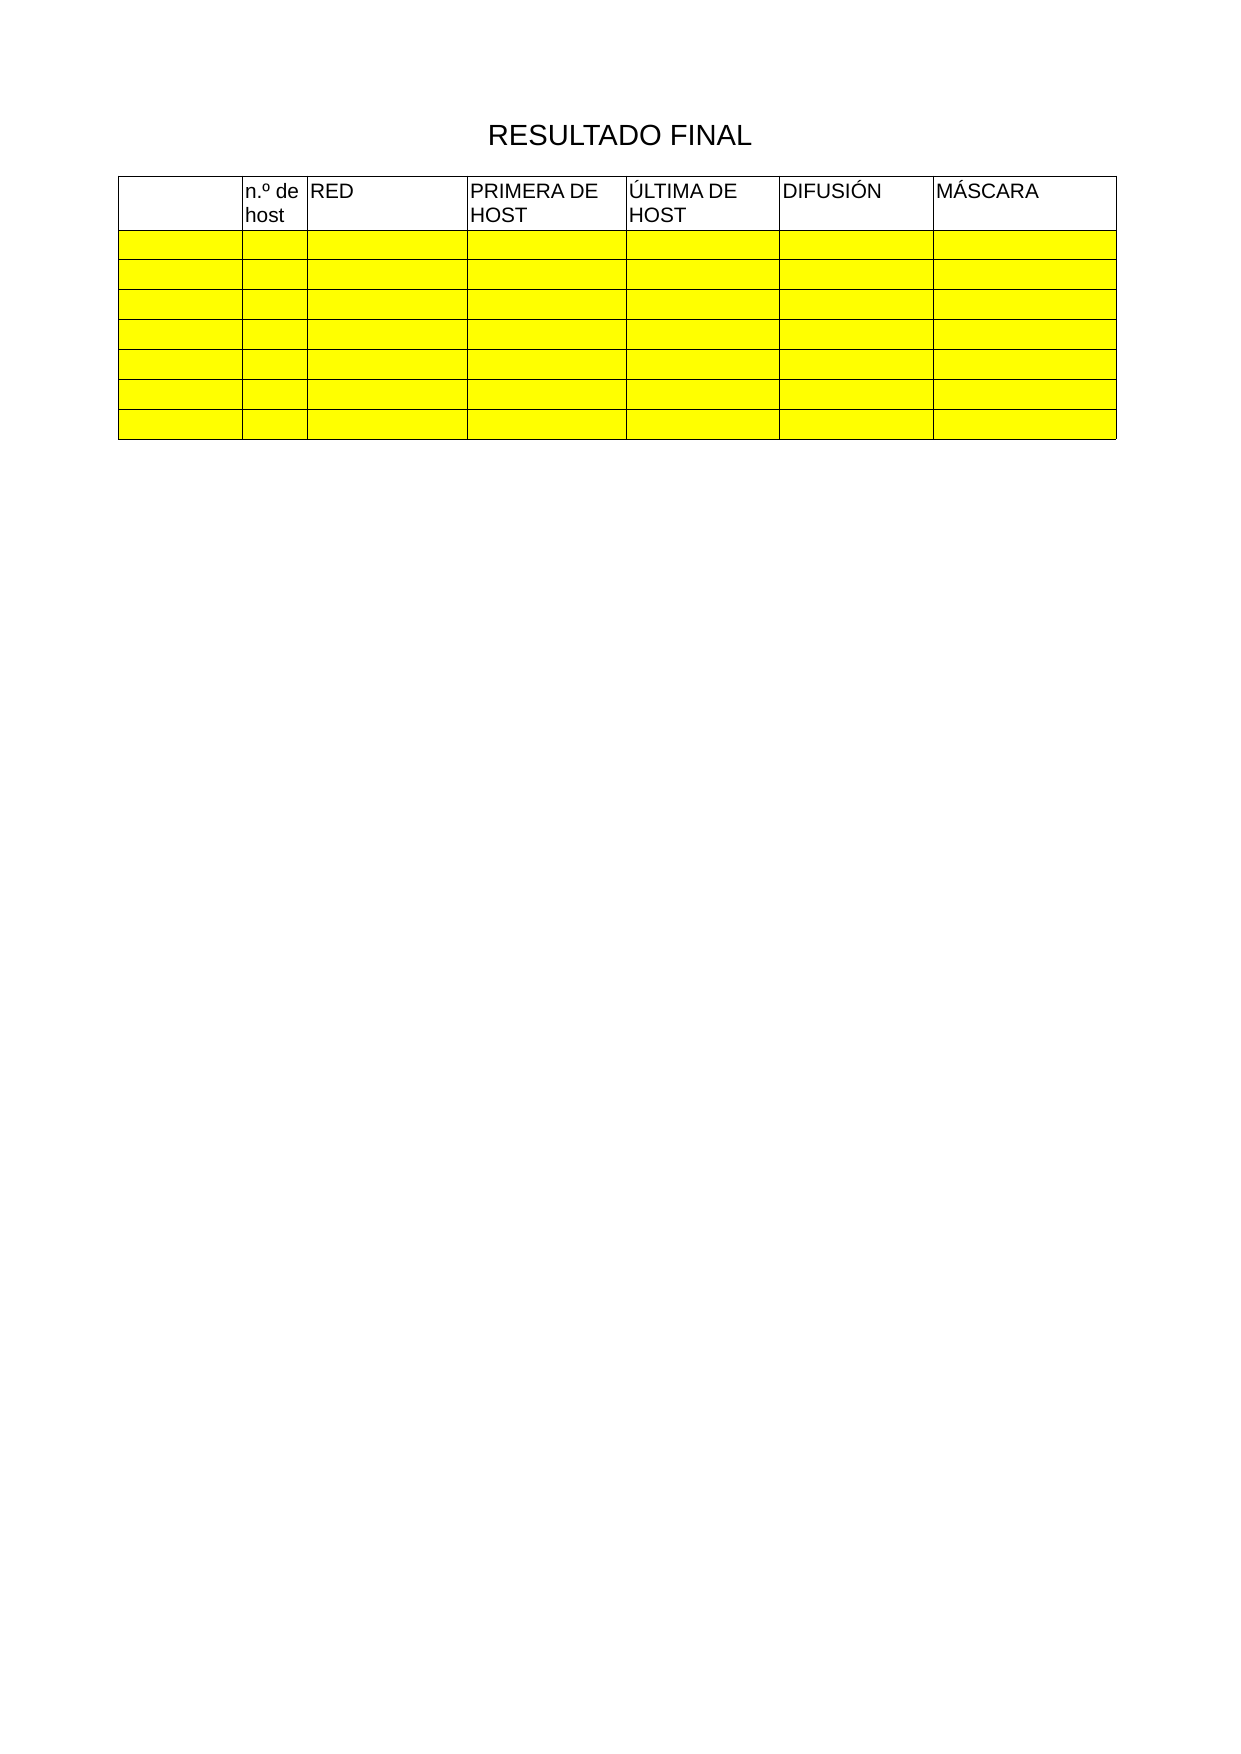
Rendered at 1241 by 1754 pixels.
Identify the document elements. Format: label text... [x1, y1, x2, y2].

table_cell [627, 320, 779, 349]
table_cell [780, 380, 933, 409]
table_cell [243, 290, 307, 319]
table_cell [468, 350, 626, 379]
table_cell [780, 290, 933, 319]
table_cell [780, 260, 933, 289]
table_cell [934, 320, 1116, 349]
table_cell [308, 410, 467, 439]
table_cell [627, 260, 779, 289]
table_cell [468, 380, 626, 409]
table_cell [934, 380, 1116, 409]
table_cell [119, 350, 242, 379]
table_cell [308, 231, 467, 259]
table_cell [934, 350, 1116, 379]
table_cell [627, 410, 779, 439]
table_cell [780, 320, 933, 349]
table_cell [468, 290, 626, 319]
table_cell [627, 350, 779, 379]
table_cell [119, 320, 242, 349]
table_cell [119, 380, 242, 409]
table_cell [627, 231, 779, 259]
table_cell [934, 260, 1116, 289]
table_cell [119, 410, 242, 439]
table_cell [308, 380, 467, 409]
table_cell [243, 260, 307, 289]
table_cell [780, 410, 933, 439]
text RESULTADO FINAL [118, 118, 1122, 152]
table_cell [468, 410, 626, 439]
table_cell [308, 260, 467, 289]
table_header [119, 177, 242, 229]
table_cell [119, 290, 242, 319]
table_cell [119, 231, 242, 259]
table_cell [468, 320, 626, 349]
table_cell [468, 260, 626, 289]
table_header PRIMERA DE HOST [468, 177, 626, 229]
table_cell [468, 231, 626, 259]
table_cell [243, 350, 307, 379]
table_cell [308, 320, 467, 349]
table_cell [243, 320, 307, 349]
table_cell [243, 380, 307, 409]
table_cell [627, 380, 779, 409]
table_cell [934, 231, 1116, 259]
table_header RED [308, 177, 467, 229]
table_header n.º de host [243, 177, 307, 229]
table_cell [934, 410, 1116, 439]
table_cell [243, 231, 307, 259]
table_header DIFUSIÓN [780, 177, 933, 229]
table_cell [934, 290, 1116, 319]
table_cell [627, 290, 779, 319]
table_cell [308, 290, 467, 319]
table_cell [780, 350, 933, 379]
table_cell [119, 260, 242, 289]
table_header MÁSCARA [934, 177, 1116, 229]
table_cell [243, 410, 307, 439]
table_header ÚLTIMA DE HOST [627, 177, 779, 229]
table_cell [780, 231, 933, 259]
table_cell [308, 350, 467, 379]
